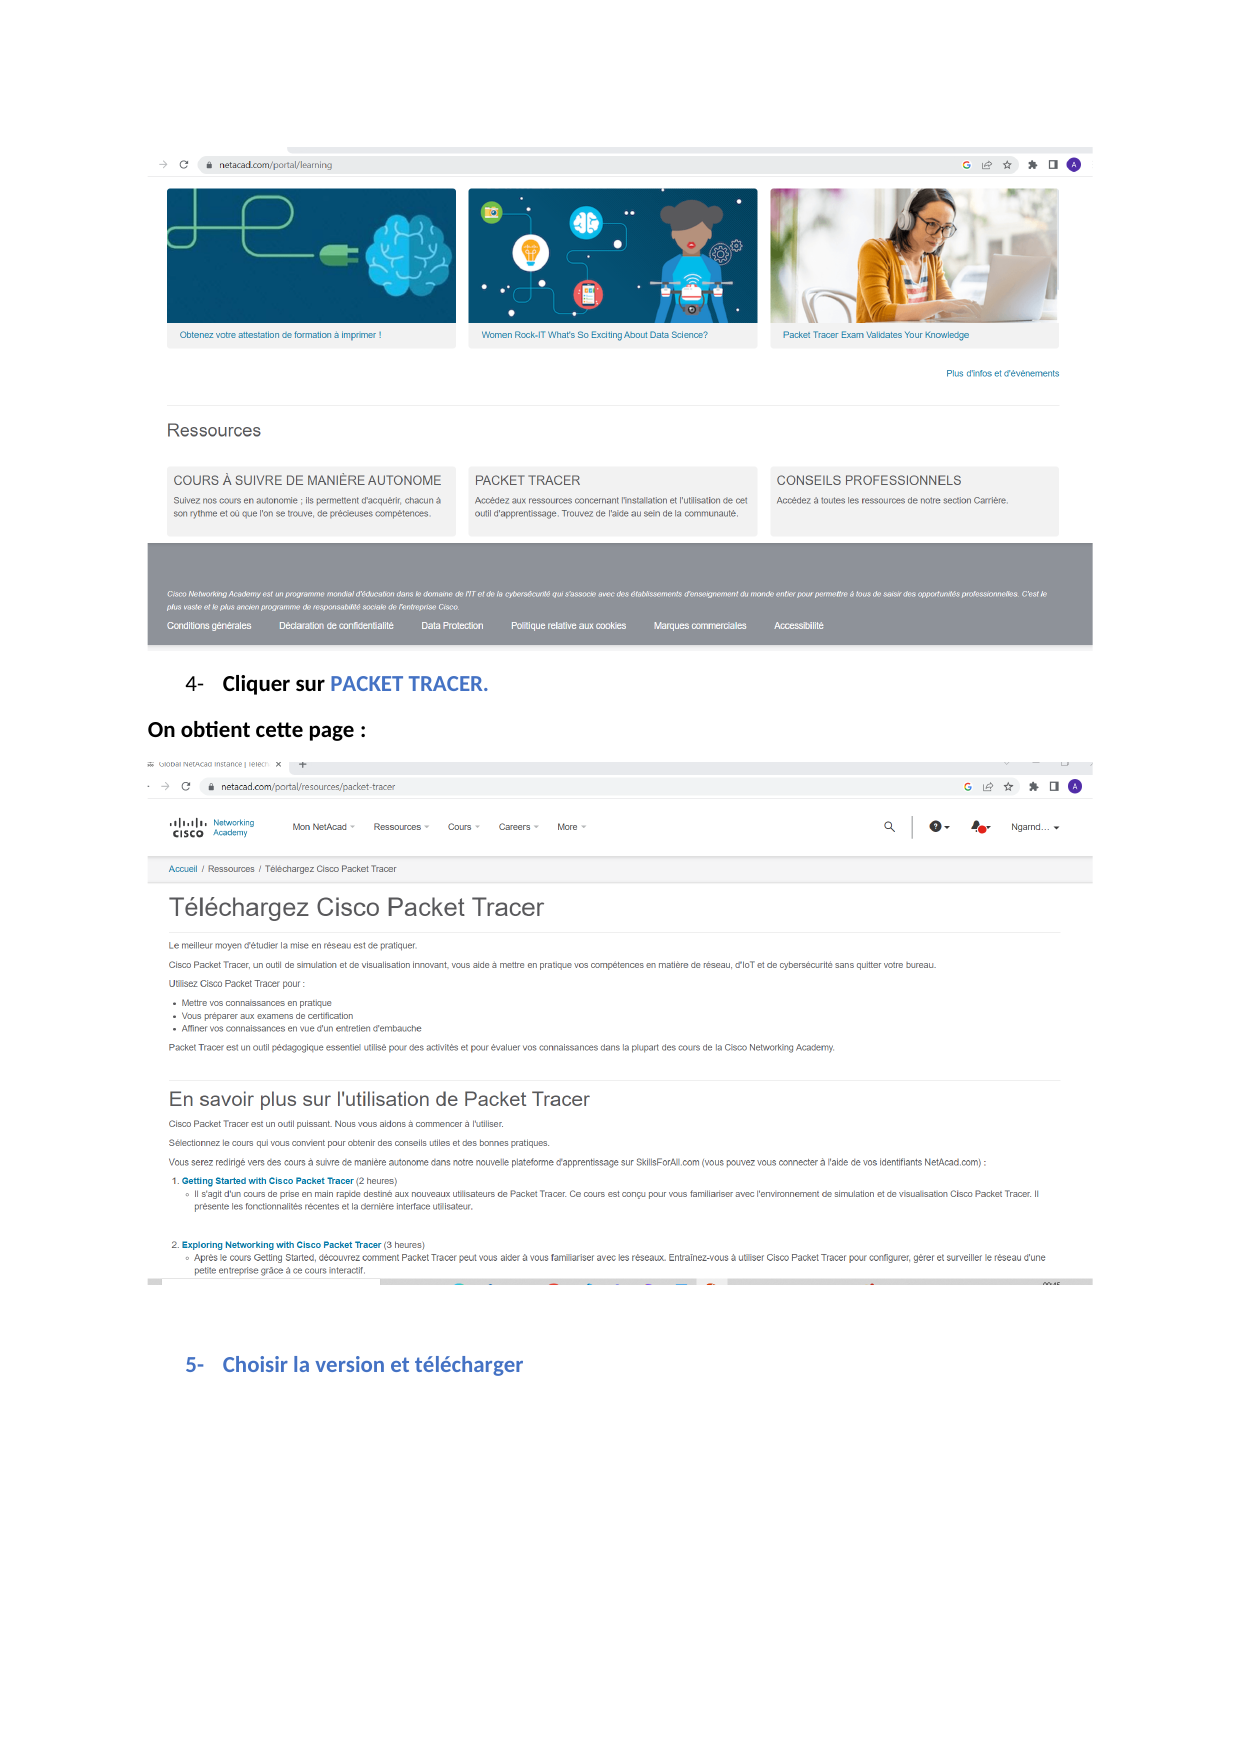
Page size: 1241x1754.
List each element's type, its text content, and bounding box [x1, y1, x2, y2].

list Cliquer sur PACKET TRACER. [185, 669, 1093, 697]
text On obtient cette page : [148, 716, 1093, 743]
list Choisir la version et télécharger [185, 1350, 1093, 1378]
